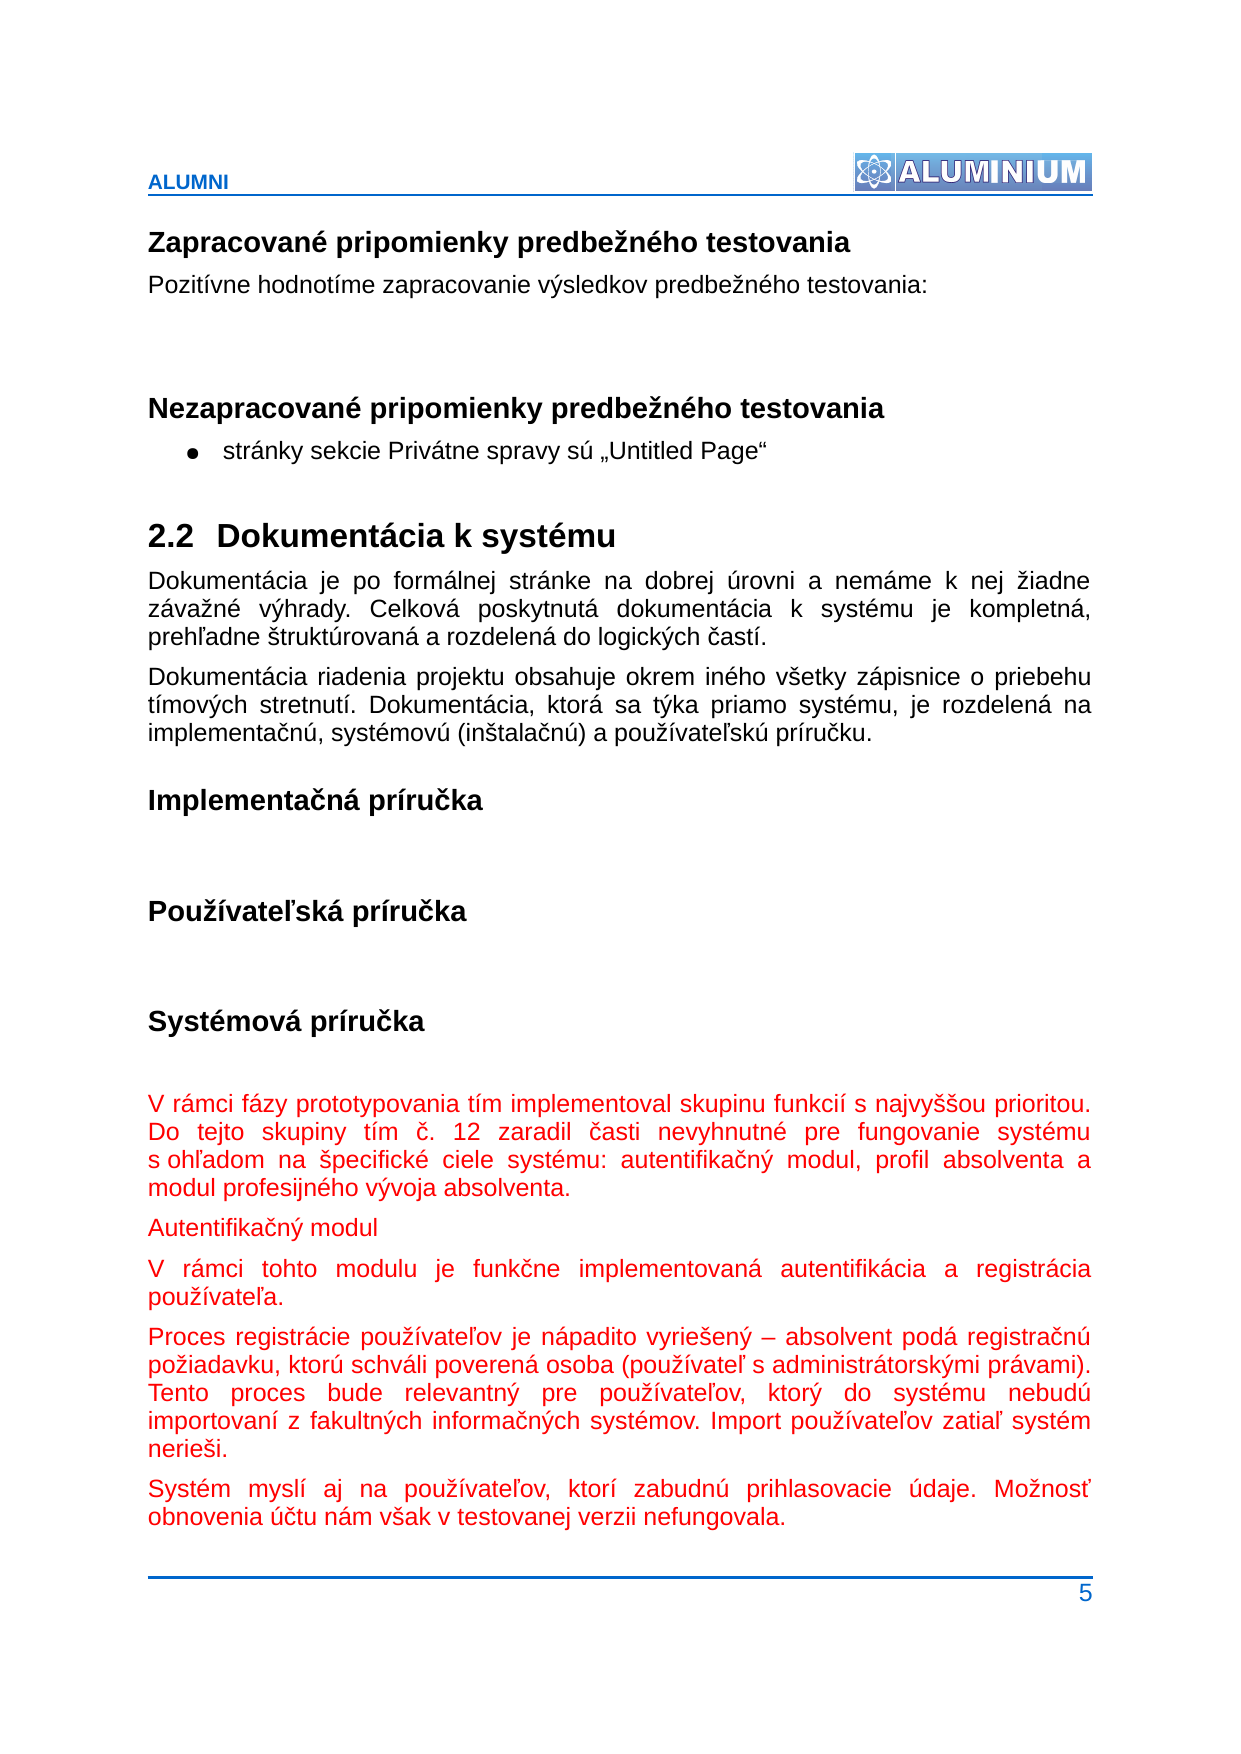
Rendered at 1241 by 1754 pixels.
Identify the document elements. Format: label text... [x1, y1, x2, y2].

text Dokumentácia je po formálnej stránke na dobrej úrovni a nemáme k nej žiadne závažné výhrady. Celková poskytnutá dokumentácia k systému je kompletná, prehľadne štruktúrovaná a rozdelená do logických častí. [148, 567, 1093, 651]
text Dokumentácia riadenia projektu obsahuje okrem iného všetky zápisnice o priebehu tímových stretnutí. Dokumentácia, ktorá sa týka priamo systému, je rozdelená na implementačnú, systémovú (inštalačnú) a používateľskú príručku. [148, 663, 1093, 747]
subtitle Nezapracované pripomienky predbežného testovania [148, 392, 1093, 424]
subtitle Zapracované pripomienky predbežného testovania [148, 226, 1093, 258]
text Systém myslí aj na používateľov, ktorí zabudnú prihlasovacie údaje. Možnosť obnovenia účtu nám však v testovanej verzii nefungovala. [148, 1475, 1093, 1531]
subtitle Systémová príručka [148, 1005, 1093, 1037]
text Proces registrácie používateľov je nápadito vyriešený – absolvent podá registračnú požiadavku, ktorú schváli poverená osoba (používateľ s administrátorskými právami). Tento proces bude relevantný pre používateľov, ktorý do systému nebudú importovaní z fakultných informačných systémov. Import používateľov zatiaľ systém nerieši. [148, 1323, 1093, 1463]
text Pozitívne hodnotíme zapracovanie výsledkov predbežného testovania: [148, 271, 1093, 298]
text V rámci fázy prototypovania tím implementoval skupinu funkcií s najvyššou prioritou. Do tejto skupiny tím č. 12 zaradil časti nevyhnutné pre fungovanie systému s ohľadom na špecifické ciele systému: autentifikačný modul, profil absolventa a modul profesijného vývoja absolventa. [148, 1090, 1093, 1202]
subtitle Implementačná príručka [148, 784, 1093, 817]
text V rámci tohto modulu je funkčne implementovaná autentifikácia a registrácia používateľa. [148, 1255, 1093, 1311]
subtitle Dokumentácia k systému [148, 517, 1093, 554]
text Autentifikačný modul [148, 1214, 1093, 1242]
subtitle Používateľská príručka [148, 894, 1093, 927]
list stránky sekcie Privátne spravy sú „Untitled Page“ [185, 437, 1093, 464]
